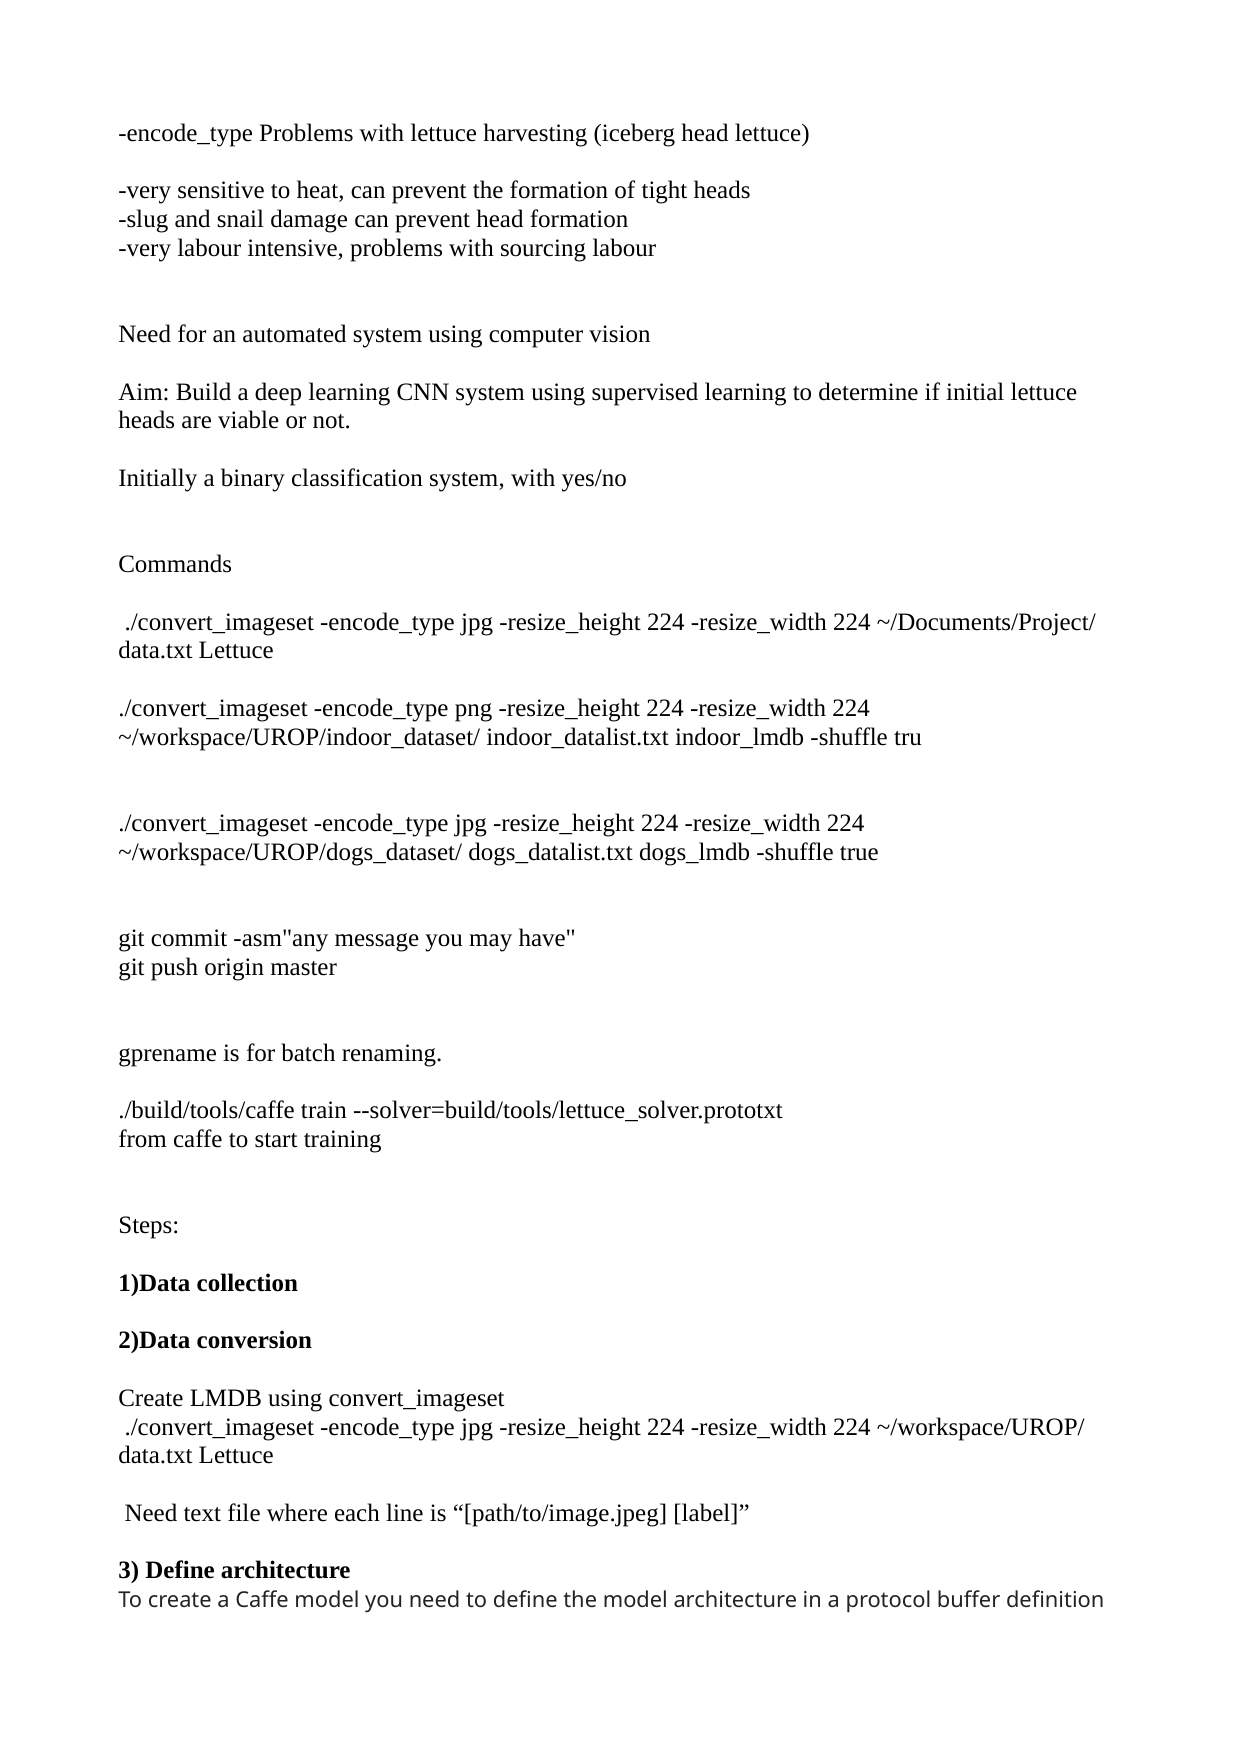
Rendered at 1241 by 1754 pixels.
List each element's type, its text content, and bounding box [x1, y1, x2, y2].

text Aim: Build a deep learning CNN system using supervised learning to determine if initial lettuce heads are viable or not. [118, 377, 1122, 434]
text Create LMDB using convert_imageset [118, 1383, 1122, 1412]
text -very sensitive to heat, can prevent the formation of tight heads [118, 176, 1122, 204]
text gprename is for batch renaming. [118, 1038, 1122, 1067]
text Commands [118, 549, 1122, 578]
text 1)Data collection [118, 1268, 1122, 1297]
text To create a Caffe model you need to define the model architecture in a protocol buffer definition [118, 1584, 1122, 1614]
text Need for an automated system using computer vision [118, 319, 1122, 348]
text ./convert_imageset -encode_type jpg -resize_height 224 -resize_width 224 ~/Documents/Project/ data.txt Lettuce [118, 607, 1122, 664]
text Steps: [118, 1211, 1122, 1239]
text ./convert_imageset -encode_type jpg -resize_height 224 -resize_width 224 ~/workspace/UROP/ data.txt Lettuce [118, 1412, 1122, 1469]
text Initially a binary classification system, with yes/no [118, 463, 1122, 492]
text -slug and snail damage can prevent head formation [118, 204, 1122, 233]
text git push origin master [118, 952, 1122, 981]
text 3) Define architecture [118, 1556, 1122, 1584]
text Need text file where each line is “[path/to/image.jpeg] [label]” [118, 1498, 1122, 1527]
text -very labour intensive, problems with sourcing labour [118, 233, 1122, 262]
text -encode_type Problems with lettuce harvesting (iceberg head lettuce) [118, 118, 1122, 147]
text from caffe to start training [118, 1124, 1122, 1153]
text ./build/tools/caffe train --solver=build/tools/lettuce_solver.prototxt [118, 1096, 1122, 1124]
text ./convert_imageset -encode_type jpg -resize_height 224 -resize_width 224 ~/workspace/UROP/dogs_dataset/ dogs_datalist.txt dogs_lmdb -shuffle true [118, 808, 1122, 866]
text git commit -asm"any message you may have" [118, 923, 1122, 952]
text ./convert_imageset -encode_type png -resize_height 224 -resize_width 224 ~/workspace/UROP/indoor_dataset/ indoor_datalist.txt indoor_lmdb -shuffle tru [118, 693, 1122, 751]
text 2)Data conversion [118, 1326, 1122, 1354]
